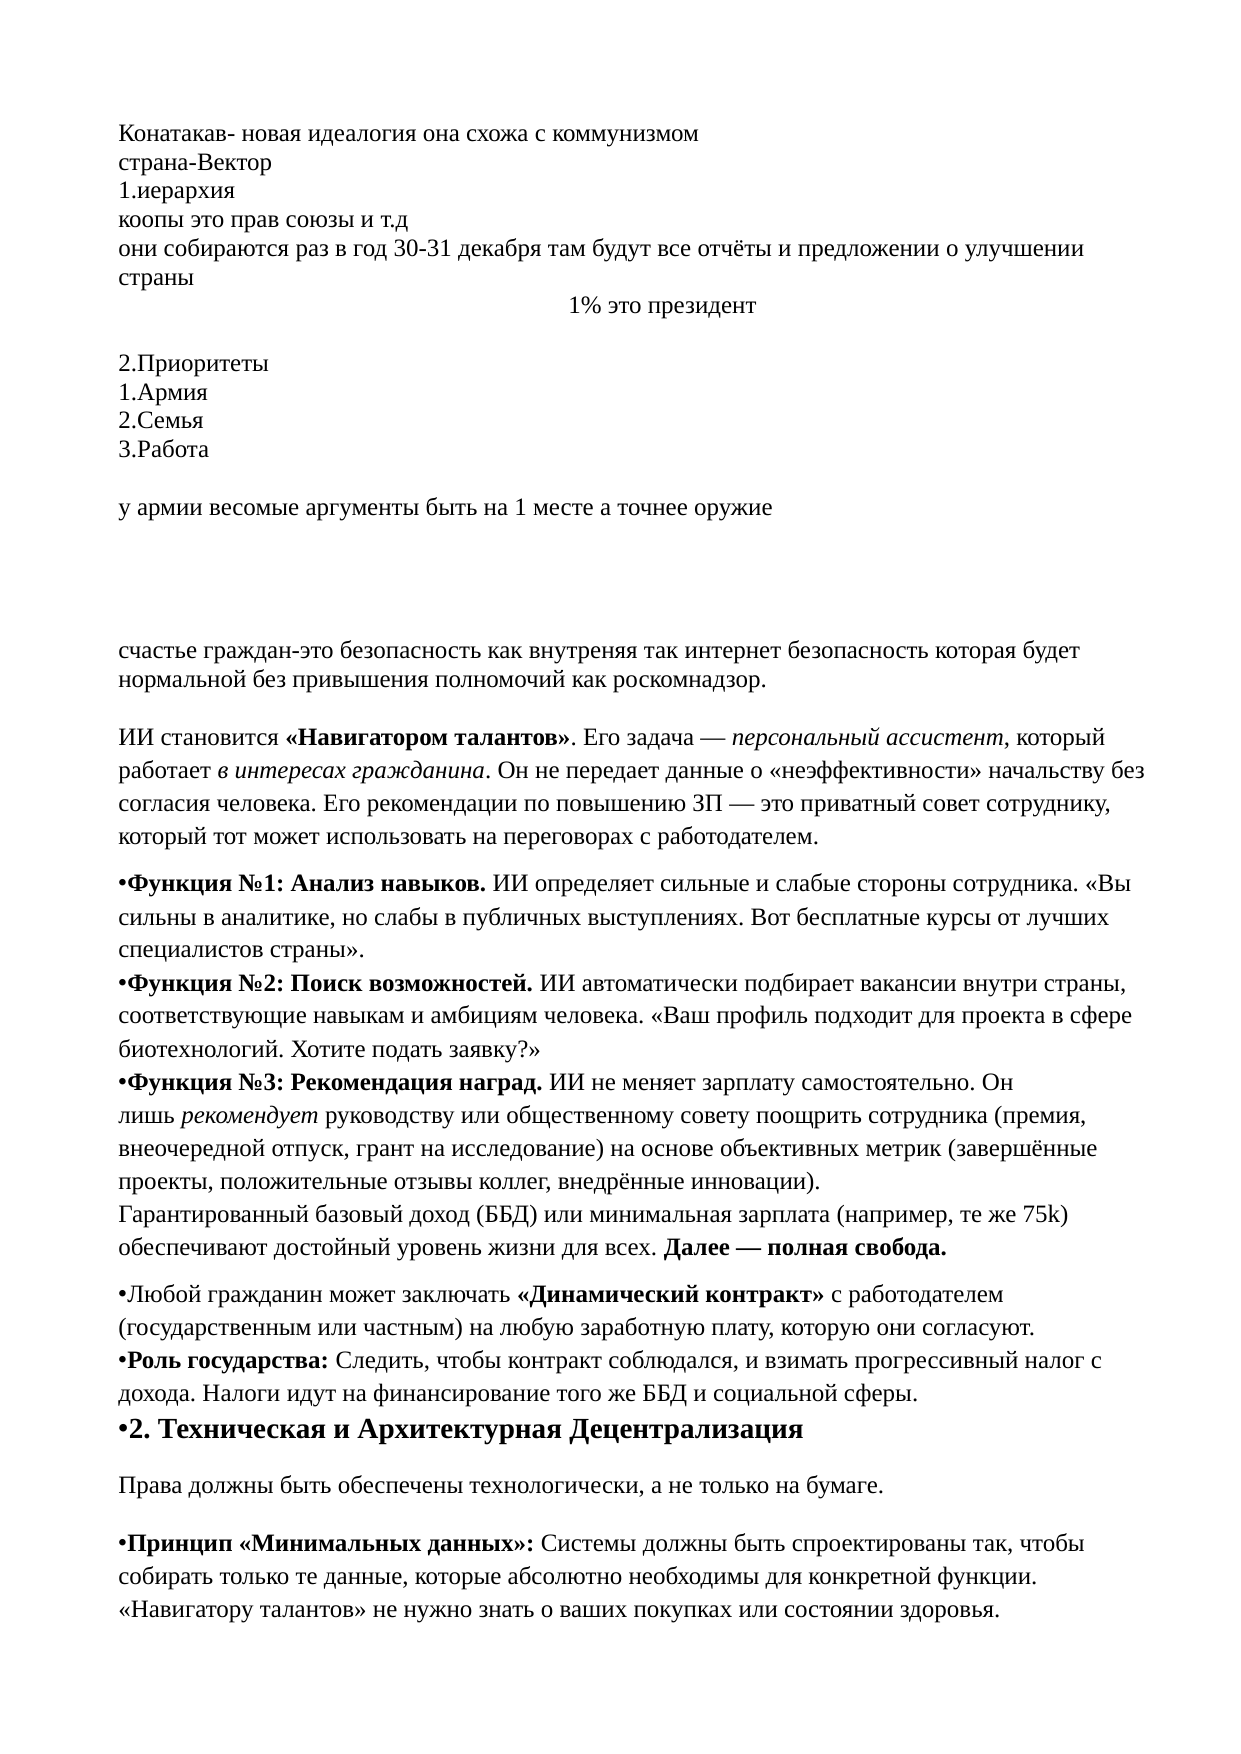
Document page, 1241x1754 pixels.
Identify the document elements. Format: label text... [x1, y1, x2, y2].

list Функция №2: Поиск возможностей. ИИ автоматически подбирает вакансии внутри страны, соответствующие навыкам и амбициям человека. «Ваш профиль подходит для проекта в сфере биотехнологий. Хотите подать заявку?» [118, 968, 1158, 1062]
list Функция №1: Анализ навыков. ИИ определяет сильные и слабые стороны сотрудника. «Вы сильны в аналитике, но слабы в публичных выступлениях. Вот бесплатные курсы от лучших специалистов страны». [118, 868, 1158, 963]
text 3.Работа [118, 434, 1158, 463]
text они собираются раз в год 30-31 декабря там будут все отчёты и предложении о улучшении страны [118, 233, 1158, 291]
text коопы это прав союзы и т.д [118, 204, 1158, 233]
text 2.Приоритеты [118, 348, 1158, 377]
text страна-Вектор [118, 147, 1158, 176]
list Принцип «Минимальных данных»: Системы должны быть спроектированы так, чтобы собирать только те данные, которые абсолютно необходимы для конкретной функции. «Навигатору талантов» не нужно знать о ваших покупках или состоянии здоровья. [118, 1528, 1158, 1623]
text счастье граждан-это безопасность как внутреняя так интернет безопасность которая будет нормальной без привышения полномочий как роскомнадзор. [118, 636, 1158, 693]
list Роль государства: Следить, чтобы контракт соблюдался, и взимать прогрессивный налог с дохода. Налоги идут на финансирование того же ББД и социальной сферы. [118, 1345, 1158, 1407]
list Функция №3: Рекомендация наград. ИИ не меняет зарплату самостоятельно. Он лишь рекомендует руководству или общественному совету поощрить сотрудника (премия, внеочередной отпуск, грант на исследование) на основе объективных метрик (завершённые проекты, положительные отзывы коллег, внедрённые инновации). [118, 1067, 1158, 1194]
text 1% это президент [118, 291, 1158, 319]
list Любой гражданин может заключать «Динамический контракт» с работодателем (государственным или частным) на любую заработную плату, которую они согласуют. [118, 1279, 1158, 1341]
text Права должны быть обеспечены технологически, а не только на бумаге. [118, 1470, 1158, 1499]
text у армии весомые аргументы быть на 1 месте а точнее оружие [118, 492, 1158, 521]
subtitle 2. Техническая и Архитектурная Децентрализация [118, 1411, 1158, 1445]
text ИИ становится «Навигатором талантов». Его задача — персональный ассистент, который работает в интересах гражданина. Он не передает данные о «неэффективности» начальству без согласия человека. Его рекомендации по повышению ЗП — это приватный совет сотруднику, который тот может использовать на переговорах с работодателем. [118, 722, 1158, 850]
text Конатакав- новая идеалогия она схожа с коммунизмом [118, 118, 1158, 147]
text 2.Семья [118, 406, 1158, 434]
text 1.иерархия [118, 176, 1158, 204]
text 1.Армия [118, 377, 1158, 406]
text Гарантированный базовый доход (ББД) или минимальная зарплата (например, те же 75k) обеспечивают достойный уровень жизни для всех. Далее — полная свобода. [118, 1199, 1158, 1261]
